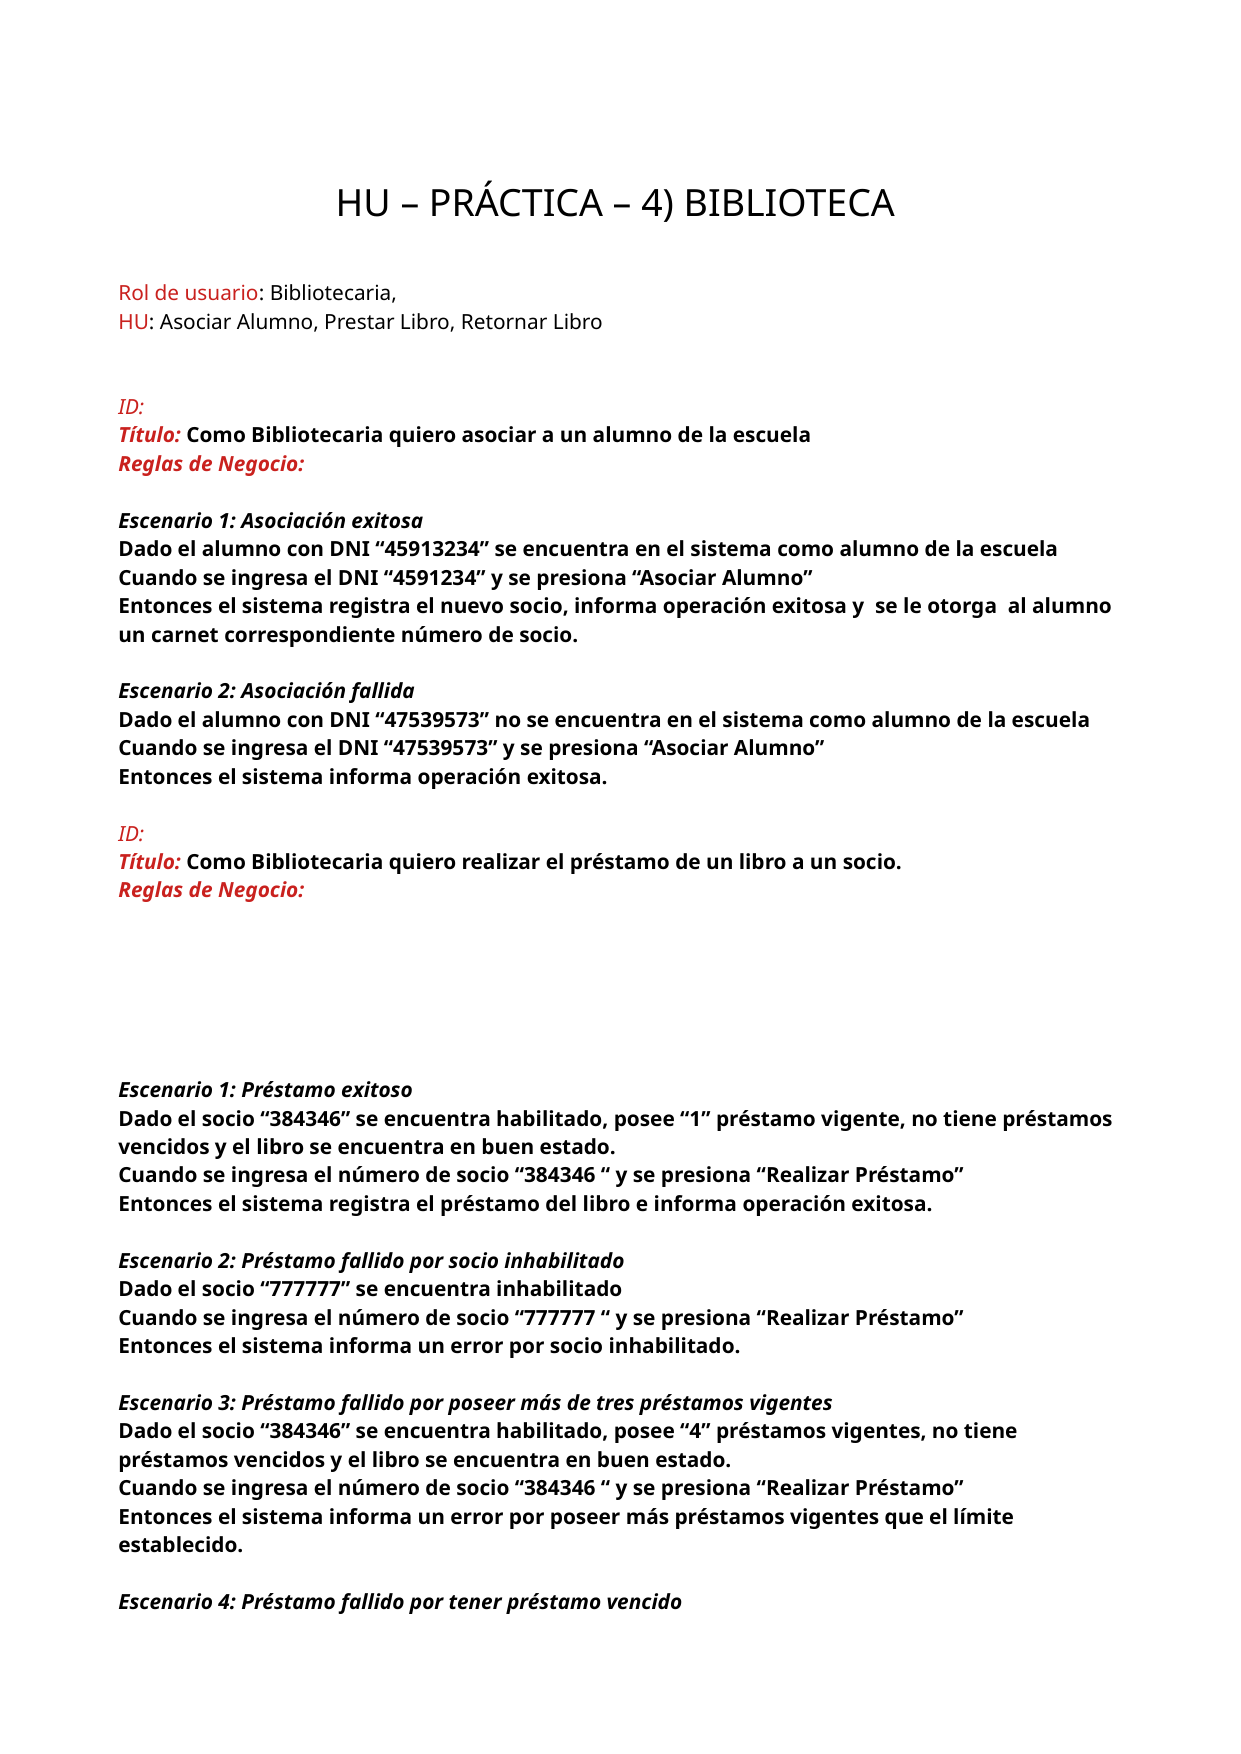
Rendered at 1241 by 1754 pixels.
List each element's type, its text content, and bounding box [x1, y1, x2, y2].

text Escenario 3: Préstamo fallido por poseer más de tres préstamos vigentes [118, 1388, 1122, 1417]
text Escenario 1: Asociación exitosa [118, 506, 1122, 534]
text Dado el alumno con DNI “45913234” se encuentra en el sistema como alumno de la escuela [118, 534, 1122, 563]
text Rol de usuario: Bibliotecaria, [118, 278, 1122, 307]
text Dado el socio “777777” se encuentra inhabilitado [118, 1274, 1122, 1303]
text HU – PRÁCTICA – 4) BIBLIOTECA [118, 176, 1122, 227]
text Dado el socio “384346” se encuentra habilitado, posee “1” préstamo vigente, no tiene préstamos vencidos y el libro se encuentra en buen estado. [118, 1104, 1122, 1161]
text Dado el socio “384346” se encuentra habilitado, posee “4” préstamos vigentes, no tiene préstamos vencidos y el libro se encuentra en buen estado. [118, 1417, 1122, 1473]
text Escenario 2: Asociación fallida [118, 677, 1122, 705]
text Escenario 4: Préstamo fallido por tener préstamo vencido [118, 1587, 1122, 1616]
text Los socios no deben poseer más de tres préstamos vigentes. [118, 932, 1122, 961]
text Reglas de Negocio: - [118, 449, 1122, 477]
text Entonces el sistema registra el nuevo socio, informa operación exitosa y se le otorga al alumno un carnet correspondiente número de socio. [118, 591, 1122, 648]
text Cuando se ingresa el DNI “4591234” y se presiona “Asociar Alumno” [118, 563, 1122, 591]
text Reglas de Negocio: [118, 876, 1122, 904]
text ID: Asociar Alumno [118, 392, 1122, 421]
text Título: Como Bibliotecaria quiero asociar a un alumno de la escuela [118, 421, 1122, 449]
text Cuando se ingresa el número de socio “777777 “ y se presiona “Realizar Préstamo” [118, 1303, 1122, 1331]
text Título: Como Bibliotecaria quiero realizar el préstamo de un libro a un socio. [118, 847, 1122, 876]
text Entonces el sistema registra el préstamo del libro e informa operación exitosa. [118, 1189, 1122, 1217]
text Entonces el sistema informa un error por poseer más préstamos vigentes que el límite establecido. [118, 1502, 1122, 1559]
text Dado el alumno con DNI “47539573” no se encuentra en el sistema como alumno de la escuela [118, 705, 1122, 733]
text HU: Asociar Alumno, Prestar Libro, Retornar Libro [118, 307, 1122, 335]
text Entonces el sistema informa operación exitosa. [118, 762, 1122, 790]
text Cuando se ingresa el número de socio “384346 “ y se presiona “Realizar Préstamo” [118, 1161, 1122, 1189]
text ID: Prestar Libro [118, 819, 1122, 847]
text Los préstamos se realizan exclusivamente a socios habilitados. [118, 904, 1122, 932]
text Entonces el sistema informa un error por socio inhabilitado. [118, 1331, 1122, 1360]
text Escenario 2: Préstamo fallido por socio inhabilitado [118, 1246, 1122, 1274]
text Escenario 1: Préstamo exitoso [118, 1075, 1122, 1104]
text Cuando se ingresa el número de socio “384346 “ y se presiona “Realizar Préstamo” [118, 1473, 1122, 1502]
text Los socios no deben tener préstamos vencidos. [118, 961, 1122, 989]
text Cuando se ingresa el DNI “47539573” y se presiona “Asociar Alumno” [118, 733, 1122, 762]
